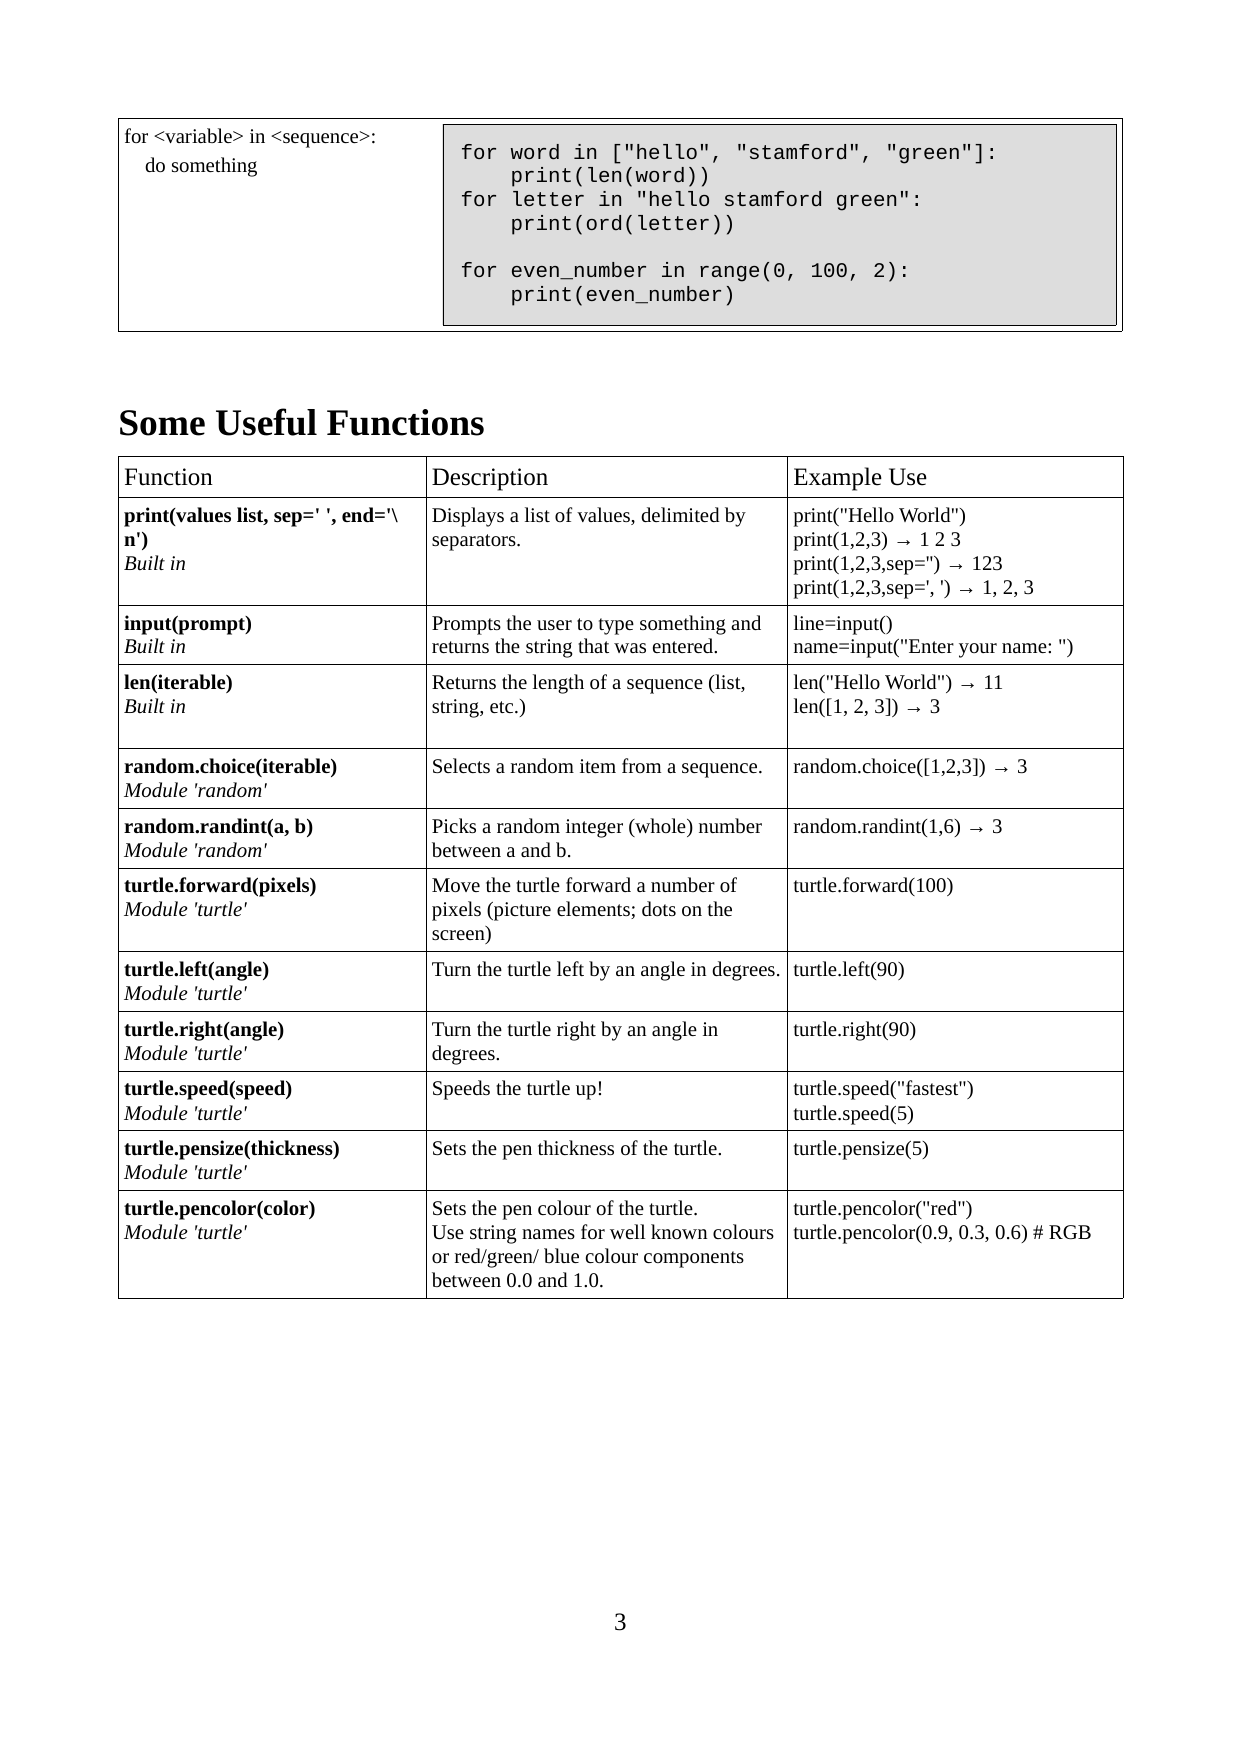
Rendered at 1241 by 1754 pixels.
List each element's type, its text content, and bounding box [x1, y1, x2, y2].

table_cell turtle.forward(100) [788, 869, 1123, 951]
table_cell Displays a list of values, delimited by separators. [427, 498, 787, 604]
table_cell Move the turtle forward a number of pixels (picture elements; dots on the screen) [427, 869, 787, 951]
table_cell len(iterable) Built in [119, 665, 426, 748]
table_cell turtle.left(angle) Module 'turtle' [119, 952, 426, 1011]
table_header Example Use [788, 457, 1123, 497]
table_cell turtle.forward(pixels) Module 'turtle' [119, 869, 426, 951]
table_cell turtle.speed("fastest") turtle.speed(5) [788, 1072, 1123, 1130]
table_cell turtle.right(90) [788, 1012, 1123, 1071]
table_cell turtle.pencolor(color) Module 'turtle' [119, 1191, 426, 1298]
table_cell print("Hello World") print(1,2,3) → 1 2 3 print(1,2,3,sep='') → 123 print(1,2,3,sep=', ') → 1, 2, 3 [788, 498, 1123, 604]
table_cell random.randint(1,6) → 3 [788, 809, 1123, 867]
table_cell for word in ["hello", "stamford", "green"]: print(len(word)) for letter in "hello stamford green": print(ord(letter)) for even_number in range(0, 100, 2): print(even_number) [437, 119, 1122, 331]
table_cell turtle.pensize(5) [788, 1131, 1123, 1190]
table_cell turtle.right(angle) Module 'turtle' [119, 1012, 426, 1071]
table_cell print(values list, sep=' ', end='\n') Built in [119, 498, 426, 604]
table_cell line=input() name=input("Enter your name: ") [788, 606, 1123, 664]
table_cell turtle.speed(speed) Module 'turtle' [119, 1072, 426, 1130]
table_cell for <variable> in <sequence>: do something [119, 119, 437, 331]
table_cell Speeds the turtle up! [427, 1072, 787, 1130]
table_cell Returns the length of a sequence (list, string, etc.) [427, 665, 787, 748]
table_cell Picks a random integer (whole) number between a and b. [427, 809, 787, 867]
table_cell turtle.pencolor("red") turtle.pencolor(0.9, 0.3, 0.6) # RGB [788, 1191, 1123, 1298]
table_cell random.choice([1,2,3]) → 3 [788, 749, 1123, 808]
table_cell Sets the pen colour of the turtle. Use string names for well known colours or red/green/ blue colour components between 0.0 and 1.0. [427, 1191, 787, 1298]
table_cell turtle.pensize(thickness) Module 'turtle' [119, 1131, 426, 1190]
table_cell random.randint(a, b) Module 'random' [119, 809, 426, 867]
table_header Function [119, 457, 426, 497]
subtitle Some Useful Functions [118, 401, 1122, 444]
table_cell input(prompt) Built in [119, 606, 426, 664]
table_cell turtle.left(90) [788, 952, 1123, 1011]
table_cell random.choice(iterable) Module 'random' [119, 749, 426, 808]
table_cell Prompts the user to type something and returns the string that was entered. [427, 606, 787, 664]
table_cell Selects a random item from a sequence. [427, 749, 787, 808]
table_cell len("Hello World") → 11 len([1, 2, 3]) → 3 [788, 665, 1123, 748]
table_cell Turn the turtle right by an angle in degrees. [427, 1012, 787, 1071]
table_cell Turn the turtle left by an angle in degrees. [427, 952, 787, 1011]
table_header Description [427, 457, 787, 497]
table_cell Sets the pen thickness of the turtle. [427, 1131, 787, 1190]
